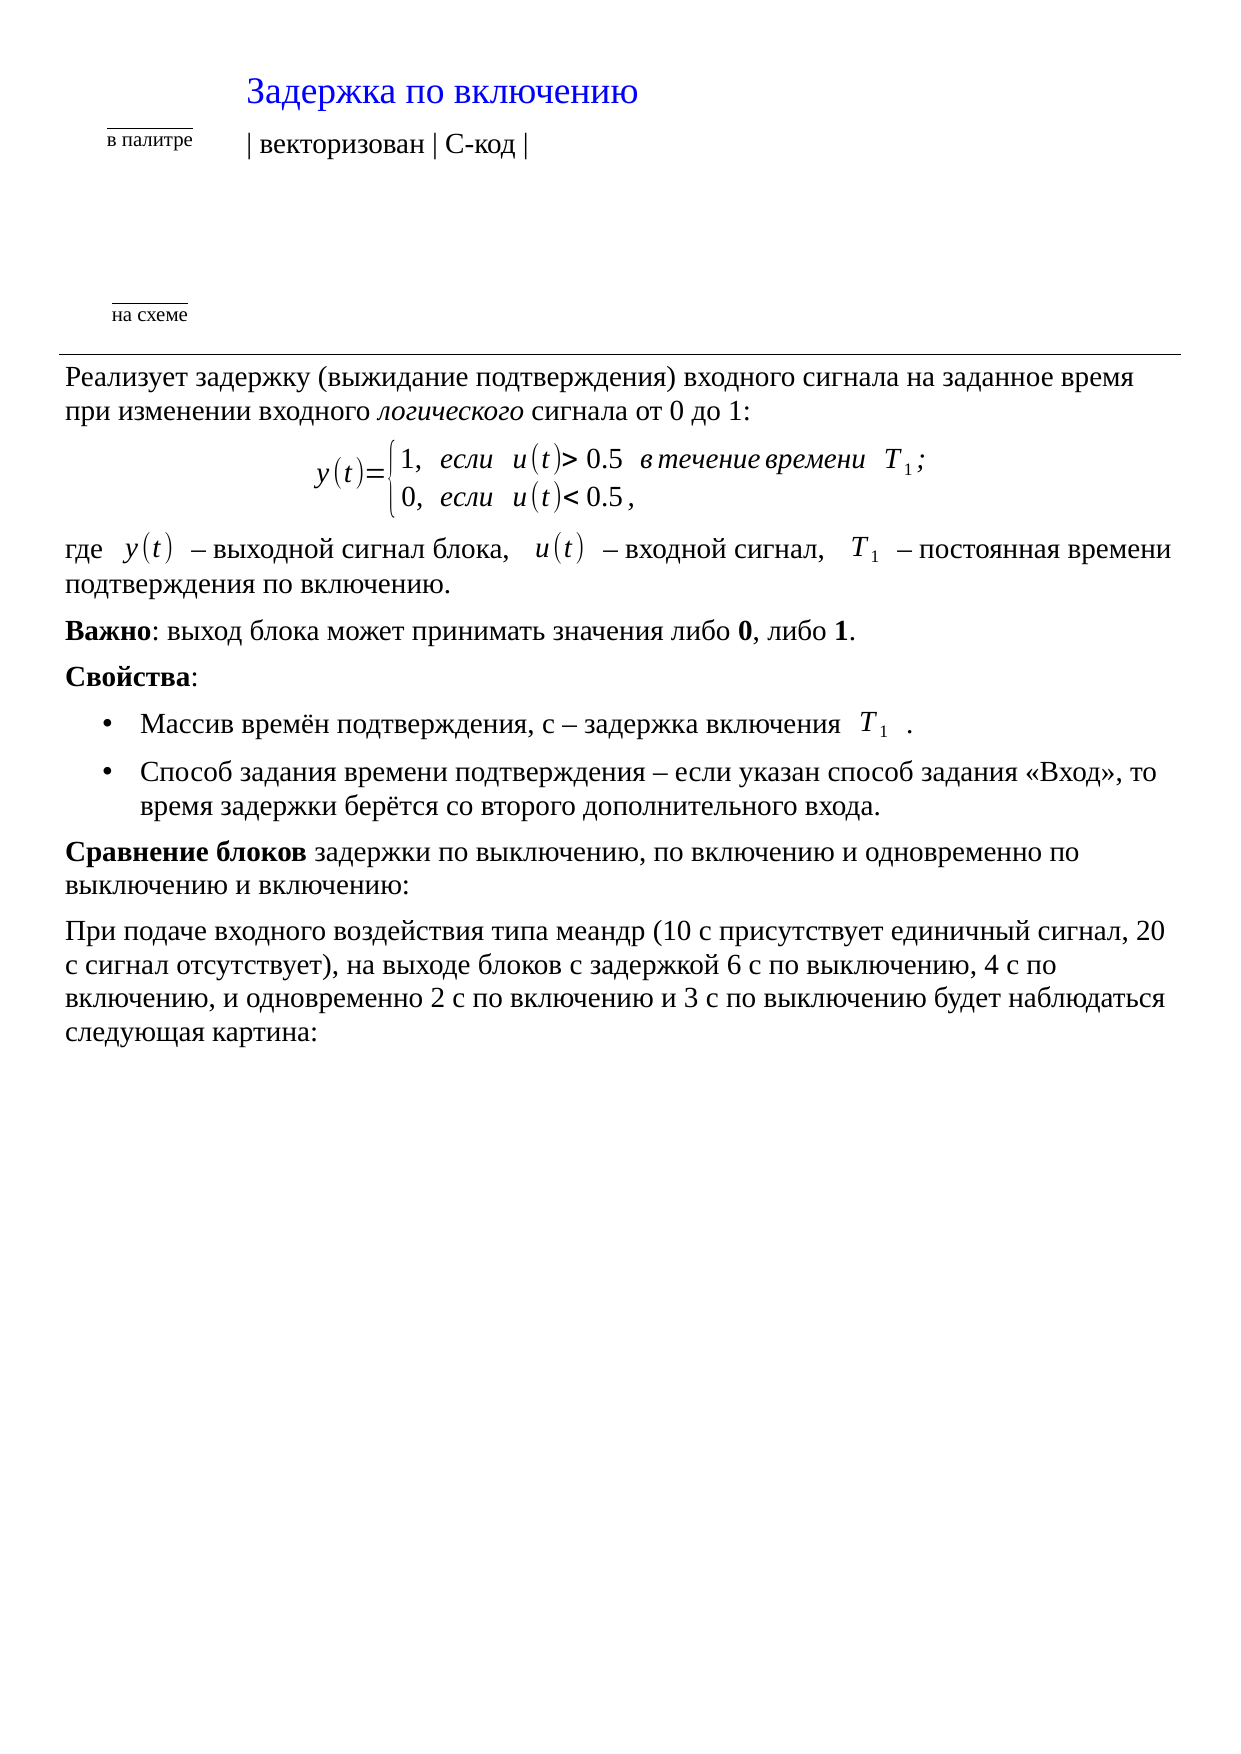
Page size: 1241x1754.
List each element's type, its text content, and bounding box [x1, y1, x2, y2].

table_cell [240, 178, 1181, 296]
table_cell [59, 178, 240, 296]
table_header Задержка по включению [240, 59, 1181, 121]
table_cell Реализует задержку (выжидание подтверждения) входного сигнала на заданное время при изменении входного логического сигнала от 0 до 1: где– выходной сигнал блока, – входной сигнал, – постоянная времени подтверждения по включению. Важно: выход блока может принимать значения либо 0, либо 1. Свойства: Массив времён подтверждения, с – задержка включения. Способ задания времени подтверждения – если указан способ задания «Вход», то время задержки берётся со второго дополнительного входа. Сравнение блоков задержки по выключению, по включению и одновременно по выключению и включению: При подаче входного воздействия типа меандр (10 с присутствует единичный сигнал, 20 с сигнал отсутствует), на выходе блоков с задержкой 6 с по выключению, 4 с по включению, и одновременно 2 с по включению и 3 с по выключению будет наблюдаться следующая картина: Примечание: если на вход блока подается не логический, а действительный сигнал, то он считается включенным при и выключенным при : [59, 355, 1181, 1618]
table_cell | векторизован | C-код | [240, 121, 1181, 178]
table_header [59, 59, 240, 121]
table_cell [240, 296, 1181, 353]
table_cell в палитре [59, 121, 240, 178]
table_cell на схеме [59, 296, 240, 353]
